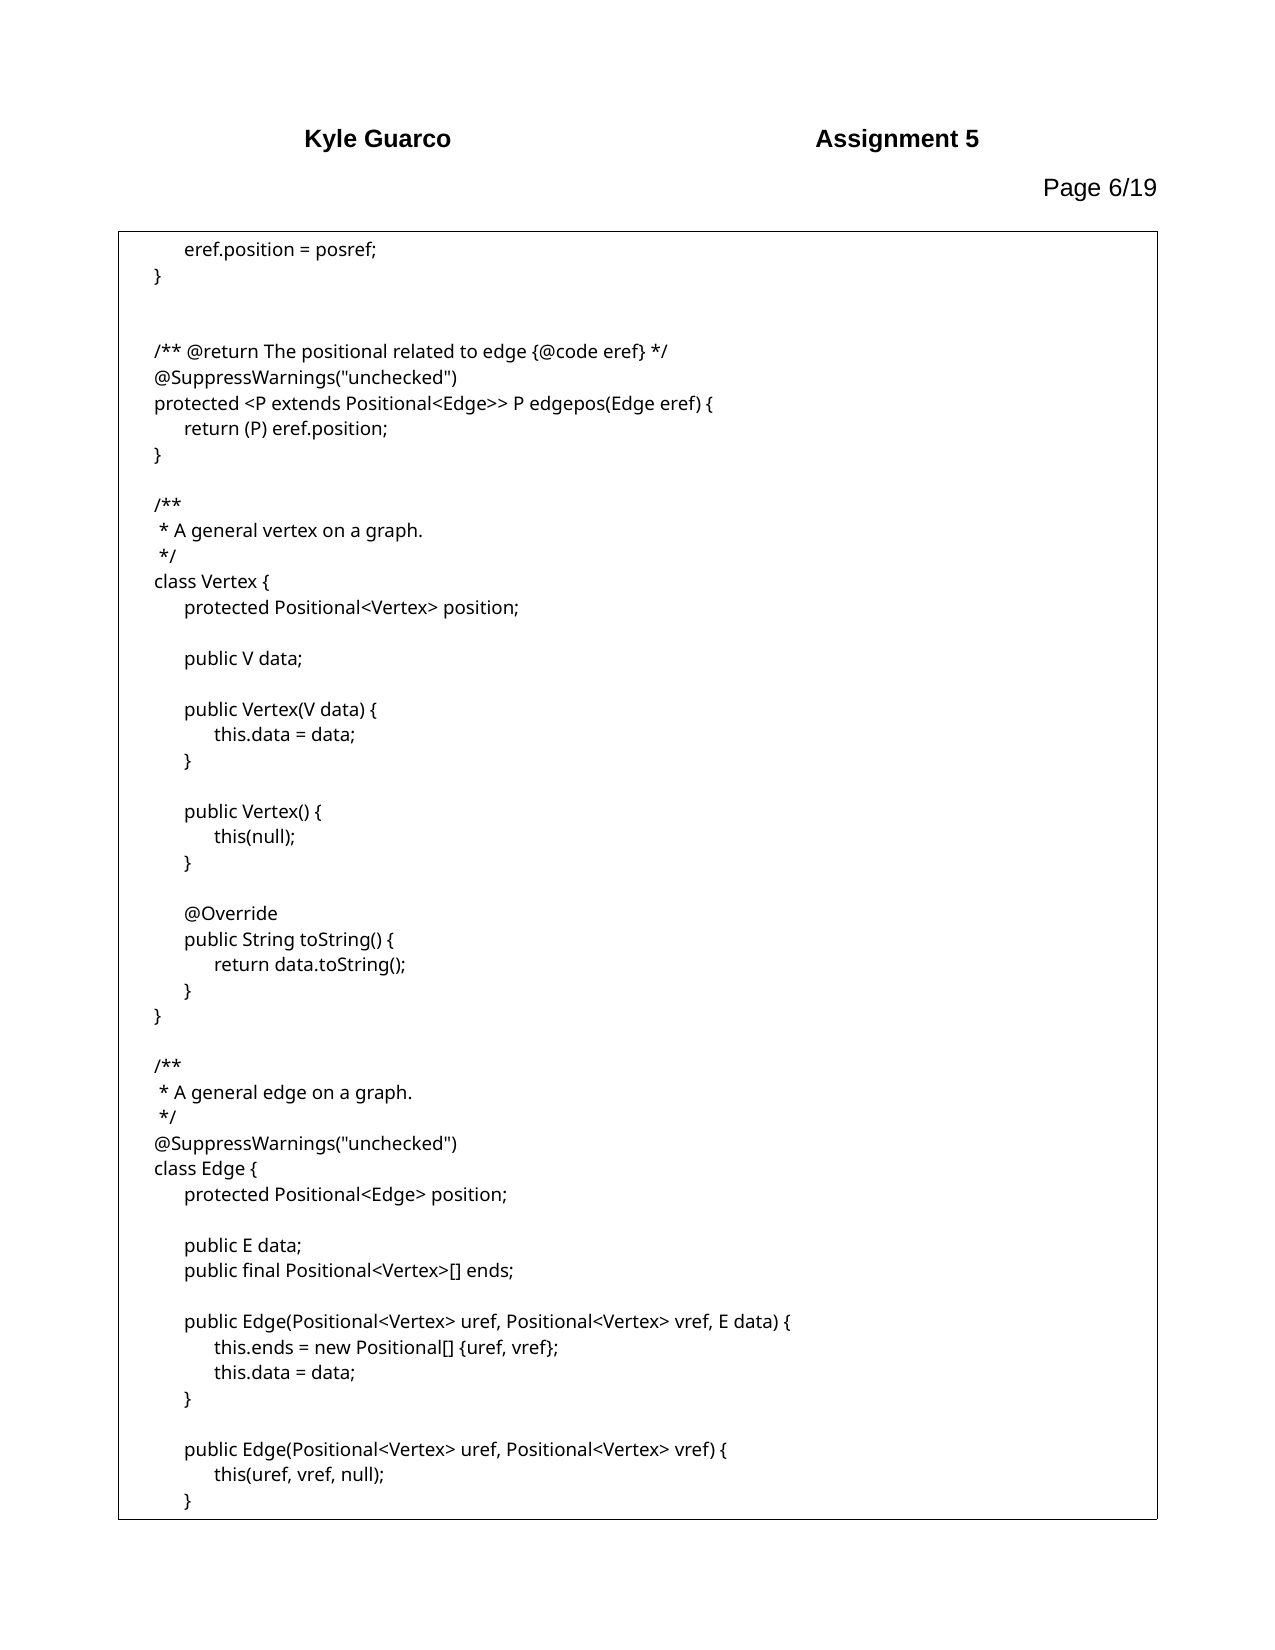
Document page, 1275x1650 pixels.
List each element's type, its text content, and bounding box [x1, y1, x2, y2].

table_cell eref.position = posref; } /** @return The positional related to edge {@code eref} */ @SuppressWarnings("unchecked") protected <P extends Positional<Edge>> P edgepos(Edge eref) { return (P) eref.position; } /** * A general vertex on a graph. */ class Vertex { protected Positional<Vertex> position; public V data; public Vertex(V data) { this.data = data; } public Vertex() { this(null); } @Override public String toString() { return data.toString(); } } /** * A general edge on a graph. */ @SuppressWarnings("unchecked") class Edge { protected Positional<Edge> position; public E data; public final Positional<Vertex>[] ends; public Edge(Positional<Vertex> uref, Positional<Vertex> vref, E data) { this.ends = new Positional[] {uref, vref}; this.data = data; } public Edge(Positional<Vertex> uref, Positional<Vertex> vref) { this(uref, vref, null); } [119, 232, 1157, 1518]
